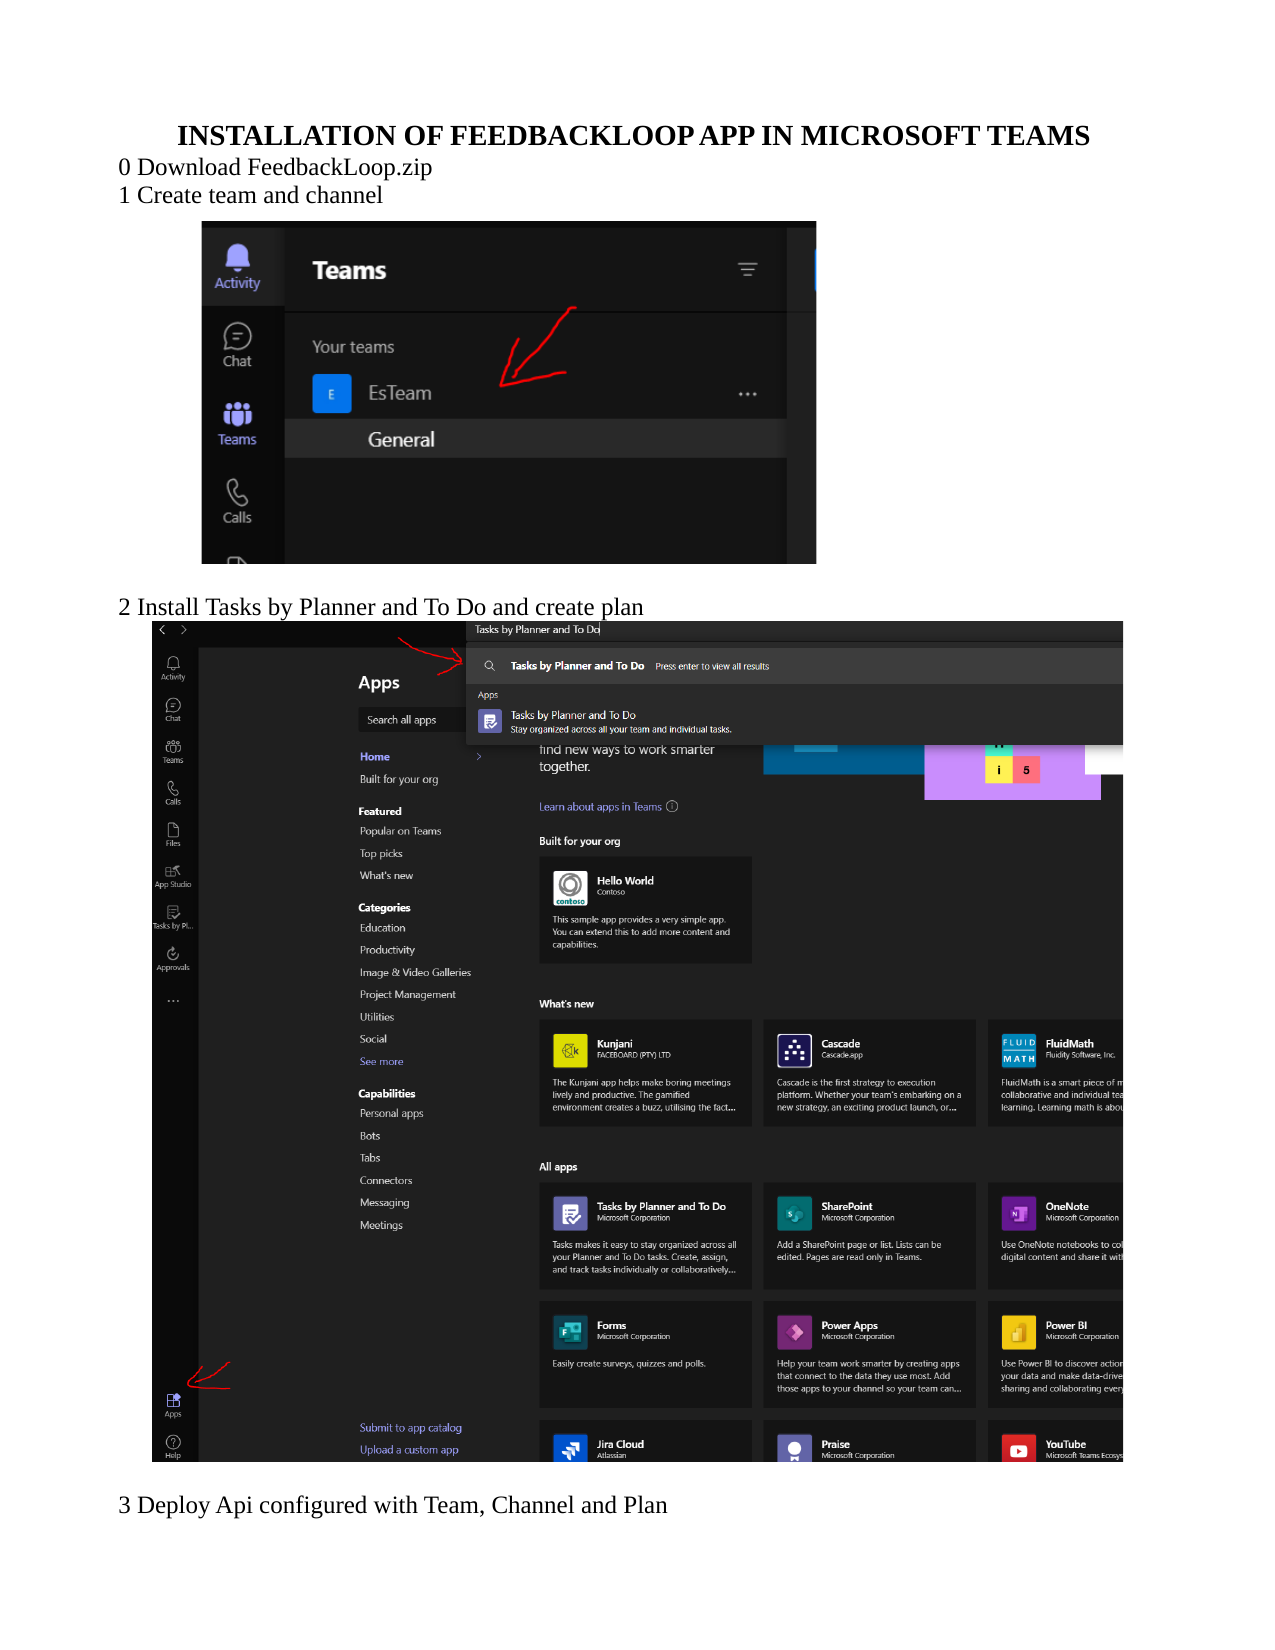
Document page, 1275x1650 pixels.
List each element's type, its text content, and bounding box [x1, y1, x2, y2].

text 2 Install Tasks by Planner and To Do and create plan [118, 592, 1157, 621]
text 3 Deploy Api configured with Team, Channel and Plan [118, 1490, 1157, 1519]
text INSTALLATION OF FEEDBACKLOOP APP IN MICROSOFT TEAMS [118, 118, 1157, 152]
picture [201, 221, 817, 564]
picture [152, 621, 1124, 1462]
text 0 Download FeedbackLoop.zip [118, 152, 1157, 180]
text 1 Create team and channel [118, 180, 1157, 209]
